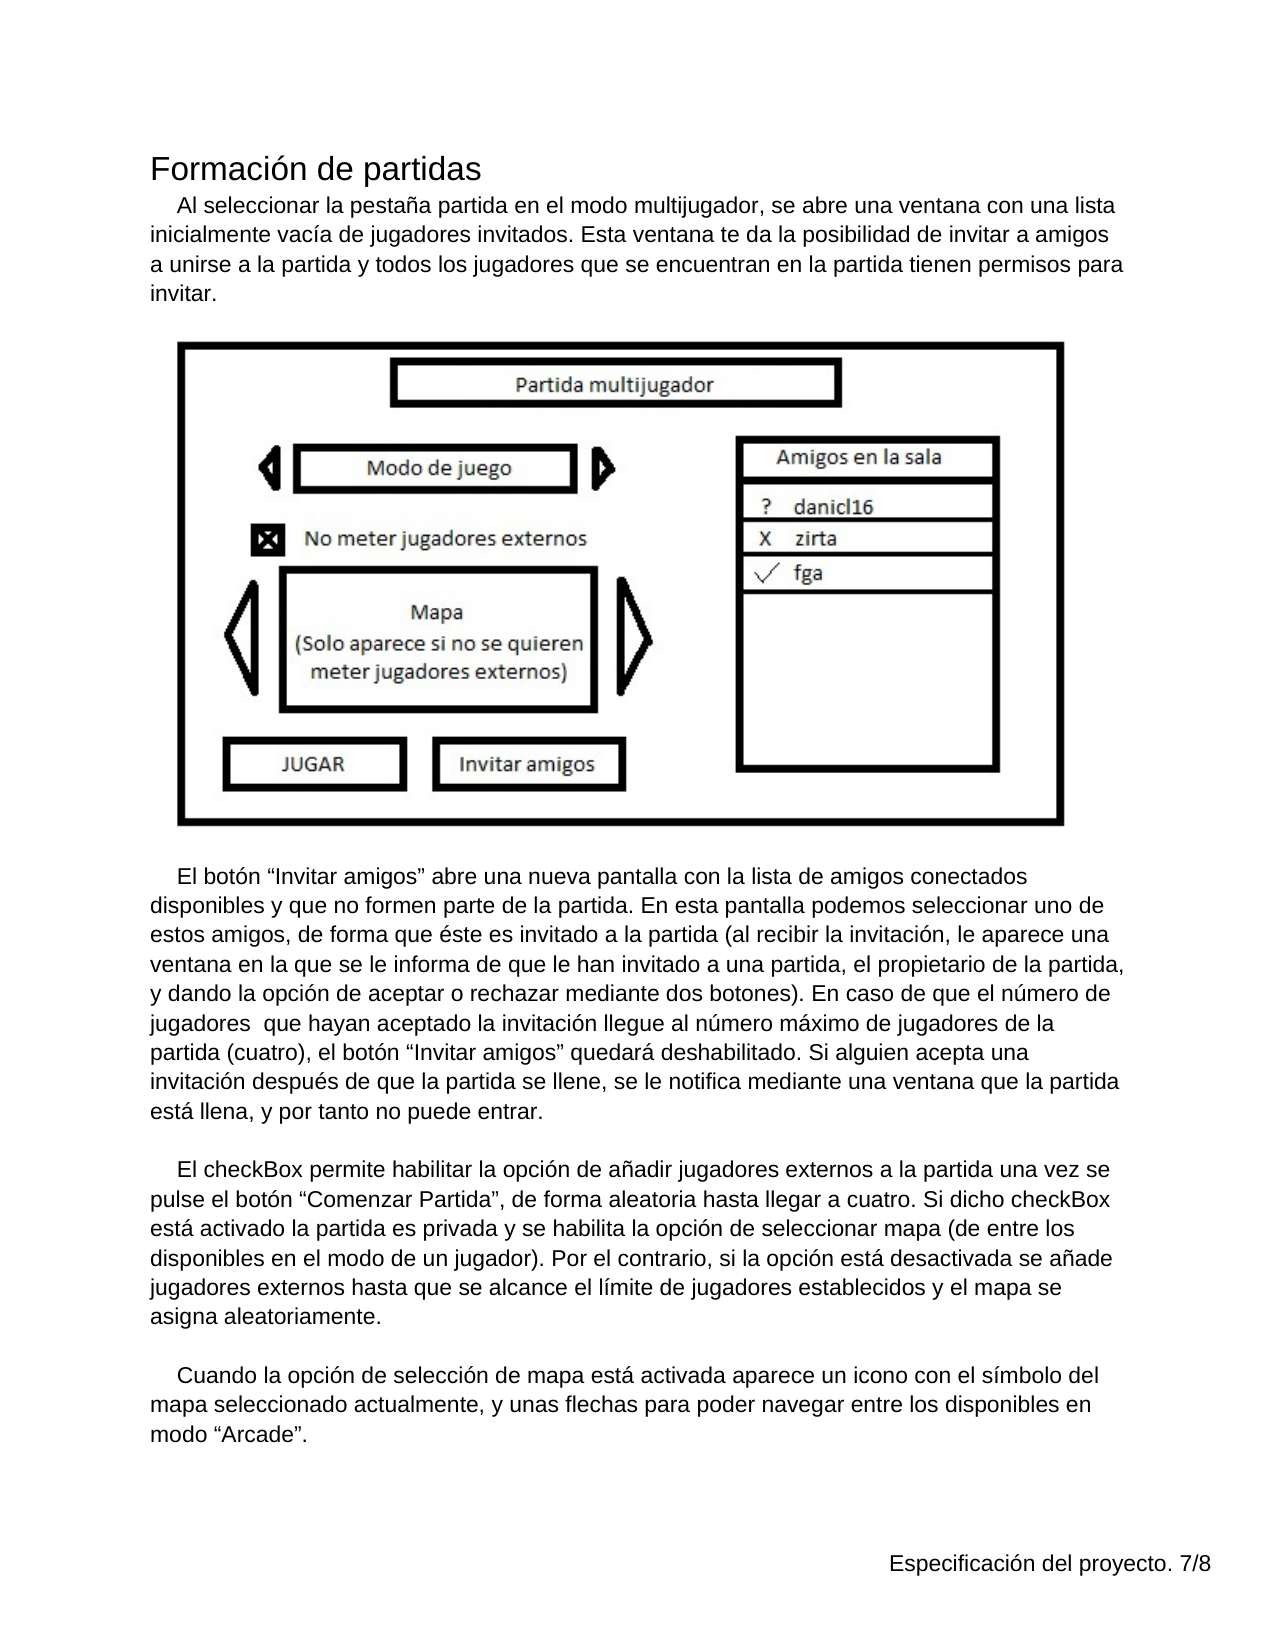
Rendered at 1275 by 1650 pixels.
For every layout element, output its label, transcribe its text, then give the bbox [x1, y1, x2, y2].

picture [176, 339, 1066, 831]
text El botón “Invitar amigos” abre una nueva pantalla con la lista de amigos conectados disponibles y que no formen parte de la partida. En esta pantalla podemos seleccionar uno de estos amigos, de forma que éste es invitado a la partida (al recibir la invitación, le aparece una ventana en la que se le informa de que le han invitado a una partida, el propietario de la partida, y dando la opción de aceptar o rechazar mediante dos botones). En caso de que el número de jugadores que hayan aceptado la invitación llegue al número máximo de jugadores de la partida (cuatro), el botón “Invitar amigos” quedará deshabilitado. Si alguien acepta una invitación después de que la partida se llene, se le notifica mediante una ventana que la partida está llena, y por tanto no puede entrar. [150, 863, 1125, 1124]
subtitle Formación de partidas [150, 150, 1125, 187]
text Cuando la opción de selección de mapa está activada aparece un icono con el símbolo del mapa seleccionado actualmente, y unas flechas para poder navegar entre los disponibles en modo “Arcade”. [150, 1363, 1125, 1447]
text El checkBox permite habilitar la opción de añadir jugadores externos a la partida una vez se pulse el botón “Comenzar Partida”, de forma aleatoria hasta llegar a cuatro. Si dicho checkBox está activado la partida es privada y se habilita la opción de seleccionar mapa (de entre los disponibles en el modo de un jugador). Por el contrario, si la opción está desactivada se añade jugadores externos hasta que se alcance el límite de jugadores establecidos y el mapa se asigna aleatoriamente. [150, 1157, 1125, 1330]
text Al seleccionar la pestaña partida en el modo multijugador, se abre una ventana con una lista inicialmente vacía de jugadores invitados. Esta ventana te da la posibilidad de invitar a amigos a unirse a la partida y todos los jugadores que se encuentran en la partida tienen permisos para invitar. [150, 193, 1125, 307]
